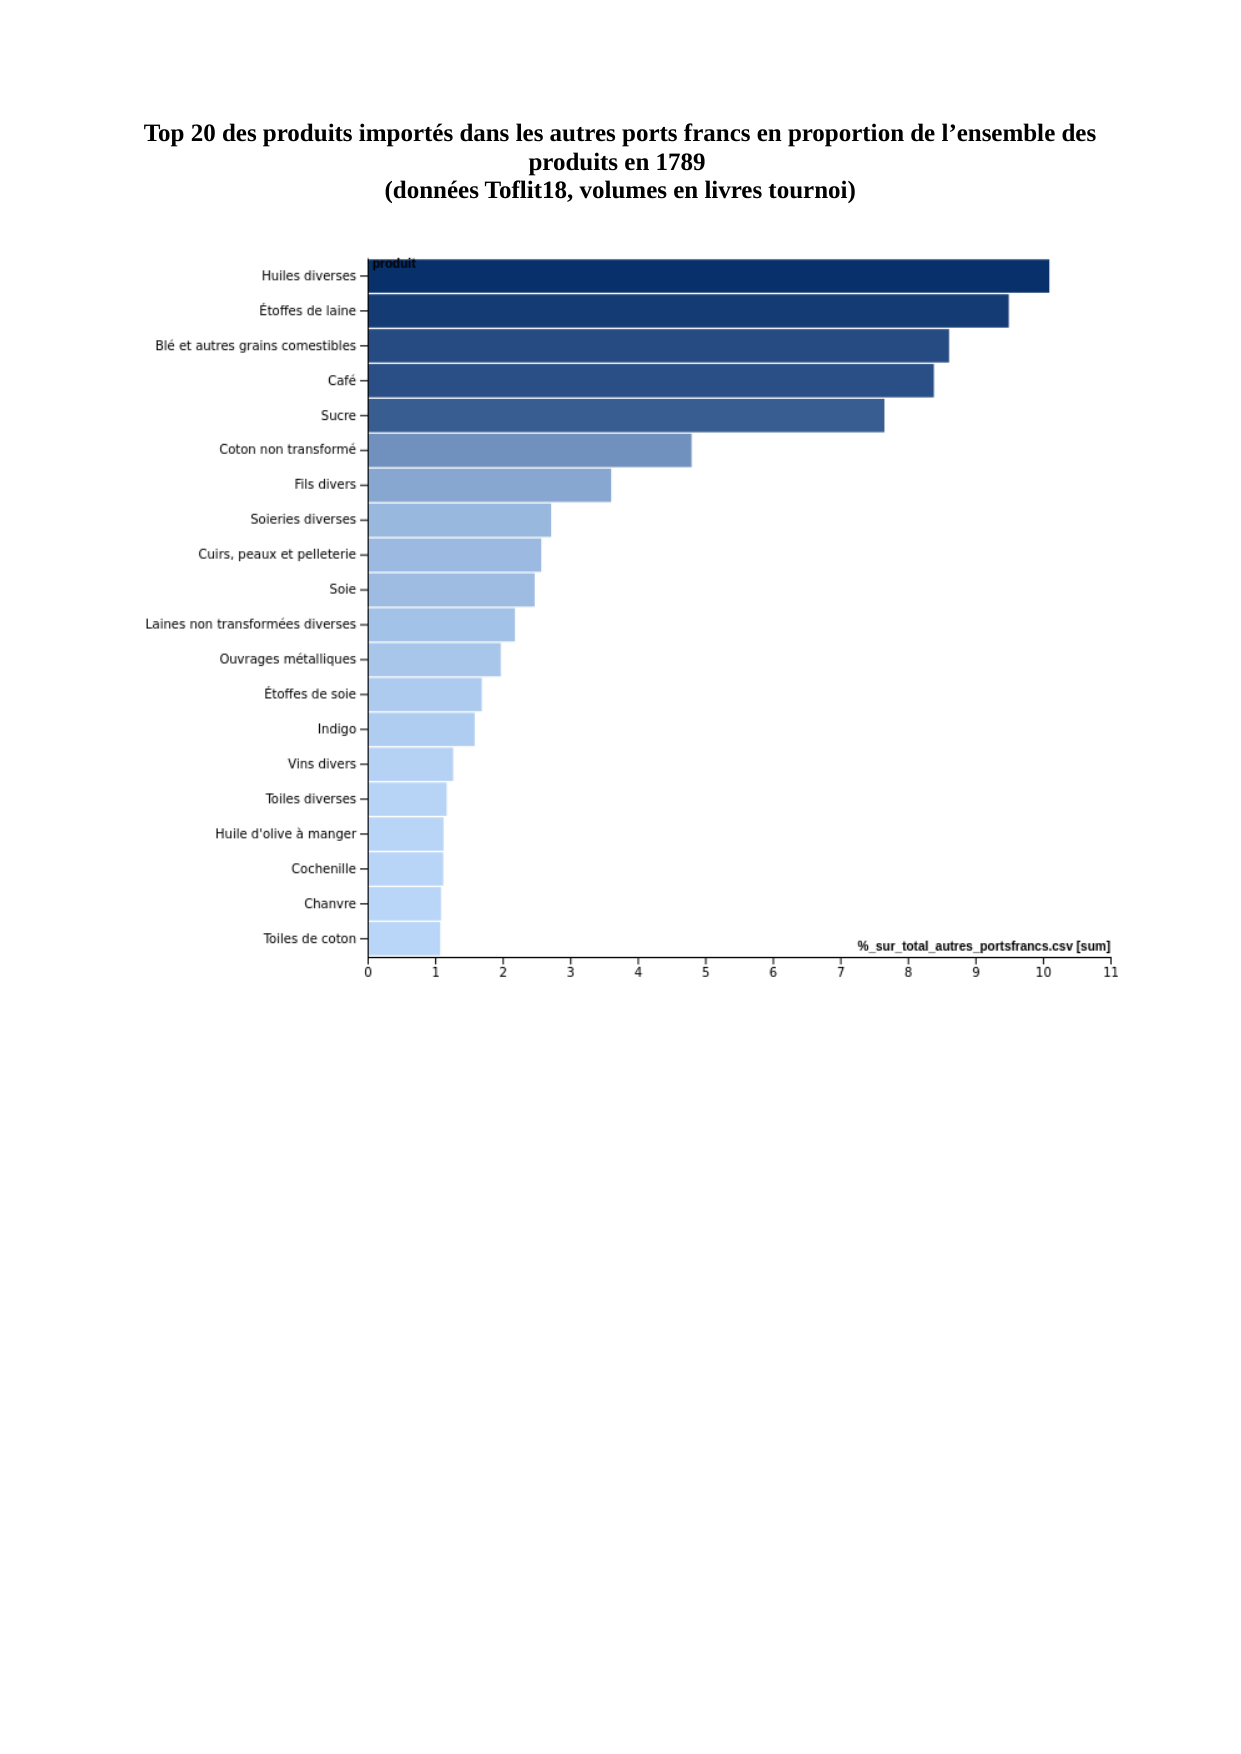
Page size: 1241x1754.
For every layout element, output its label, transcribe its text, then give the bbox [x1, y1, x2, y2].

text Top 20 des produits importés dans les autres ports francs en proportion de l’ensemble des produits en 1789 [118, 118, 1122, 176]
text (données Toflit18, volumes en livres tournoi) [118, 176, 1122, 204]
picture [118, 233, 1123, 982]
